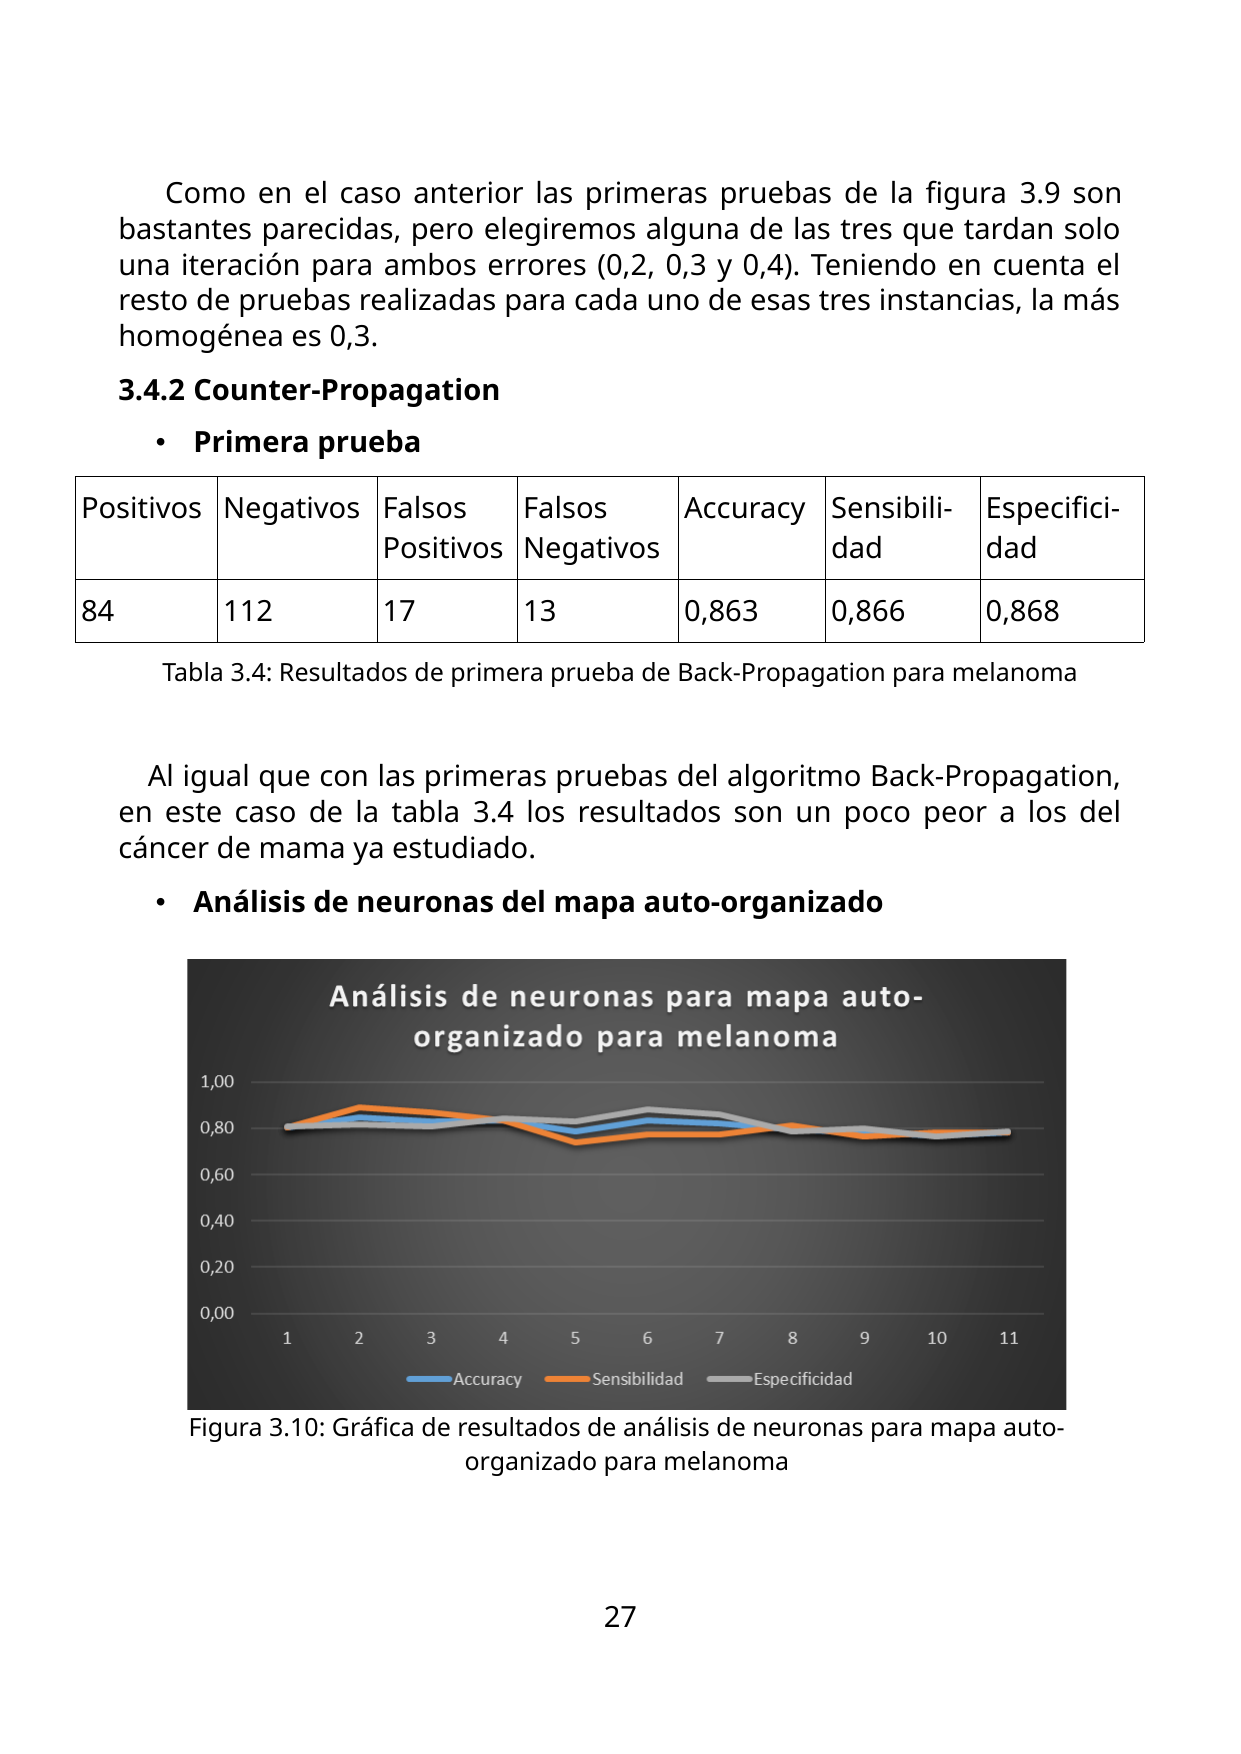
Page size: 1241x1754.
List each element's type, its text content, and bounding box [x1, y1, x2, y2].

table_cell 0,868 [981, 580, 1144, 642]
list Primera prueba [156, 422, 1122, 461]
table_header Negativos [218, 477, 377, 579]
table_cell 0,863 [679, 580, 825, 642]
text Figura 3.10: Gráfica de resultados de análisis de neuronas para mapa auto-organizado para melanoma [187, 1410, 1066, 1478]
table_cell 13 [518, 580, 678, 642]
table_header Accuracy [679, 477, 825, 579]
table_header Falsos Negativos [518, 477, 678, 579]
list Análisis de neuronas del mapa auto-organizado [156, 881, 1122, 921]
picture [187, 959, 1067, 1410]
table_cell 84 [76, 580, 217, 642]
table_cell 17 [378, 580, 517, 642]
table_header Especifici-dad [981, 477, 1144, 579]
table_cell 0,866 [826, 580, 980, 642]
text Tabla 3.4: Resultados de primera prueba de Back-Propagation para melanoma [118, 654, 1122, 689]
table_header Positivos [76, 477, 217, 579]
text Como en el caso anterior las primeras pruebas de la figura 3.9 son bastantes parecidas, pero elegiremos alguna de las tres que tardan solo una iteración para ambos errores (0,2, 0,3 y 0,4). Teniendo en cuenta el resto de pruebas realizadas para cada uno de esas tres instancias, la más homogénea es 0,3. [118, 172, 1122, 355]
text Al igual que con las primeras pruebas del algoritmo Back-Propagation, en este caso de la tabla 3.4 los resultados son un poco peor a los del cáncer de mama ya estudiado. [118, 755, 1122, 867]
table_cell 112 [218, 580, 377, 642]
table_header Sensibili-dad [826, 477, 980, 579]
subtitle Counter-Propagation [118, 369, 1122, 409]
table_header Falsos Positivos [378, 477, 517, 579]
